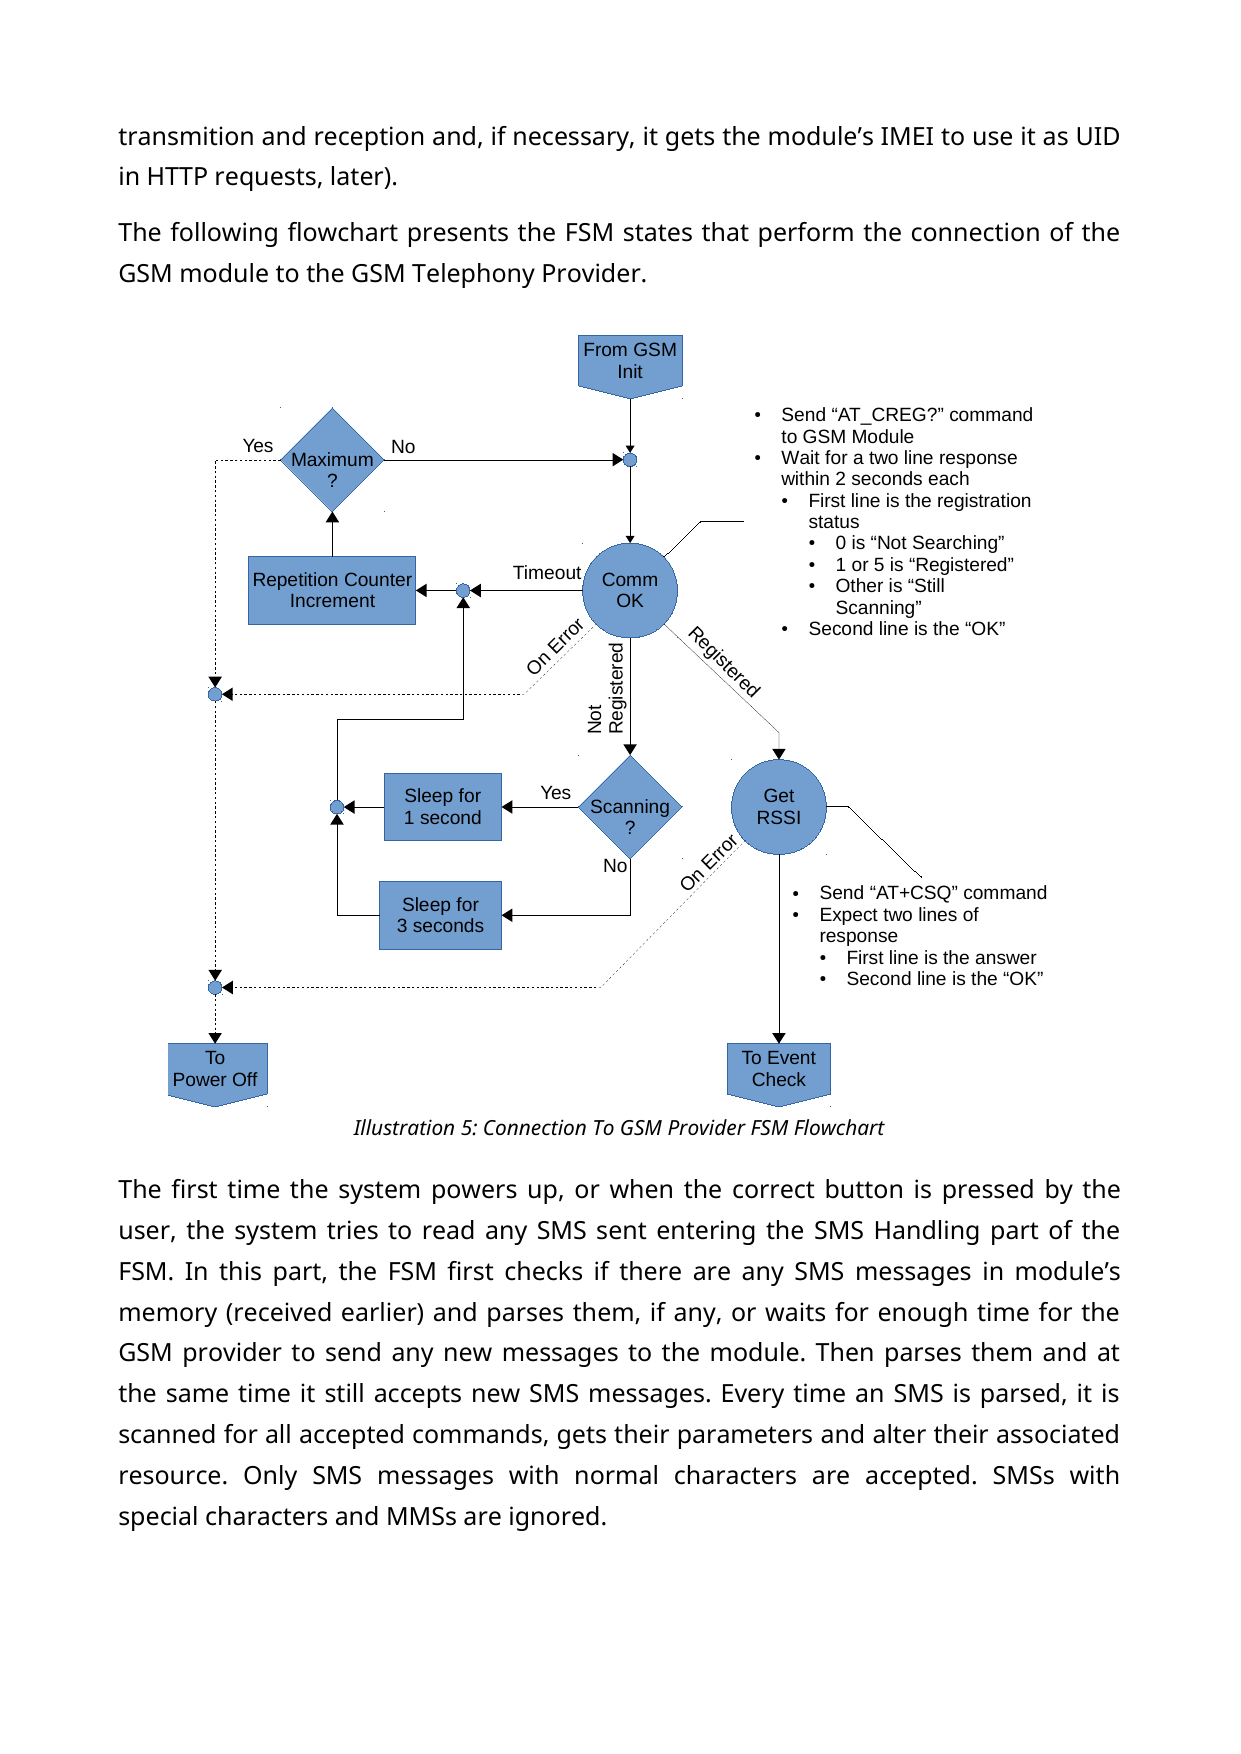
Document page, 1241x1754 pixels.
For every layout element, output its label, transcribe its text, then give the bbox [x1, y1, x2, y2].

text The following flowchart presents the FSM states that perform the connection of the GSM module to the GSM Telephony Provider. [118, 214, 1122, 289]
text transmition and reception and, if necessary, it gets the module’s IMEI to use it as UID in HTTP requests, later). [118, 118, 1122, 193]
text The first time the system powers up, or when the correct button is pressed by the user, the system tries to read any SMS sent entering the SMS Handling part of the FSM. In this part, the FSM first checks if there are any SMS messages in module’s memory (received earlier) and parses them, if any, or waits for enough time for the GSM provider to send any new messages to the module. Then parses them and at the same time it still accepts new SMS messages. Every time an SMS is parsed, it is scanned for all accepted commands, gets their parameters and alter their associated resource. Only SMS messages with normal characters are accepted. SMSs with special characters and MMSs are ignored. [118, 309, 1122, 1532]
text Illustration 5: Connection To GSM Provider FSM Flowchart [168, 1113, 1072, 1141]
